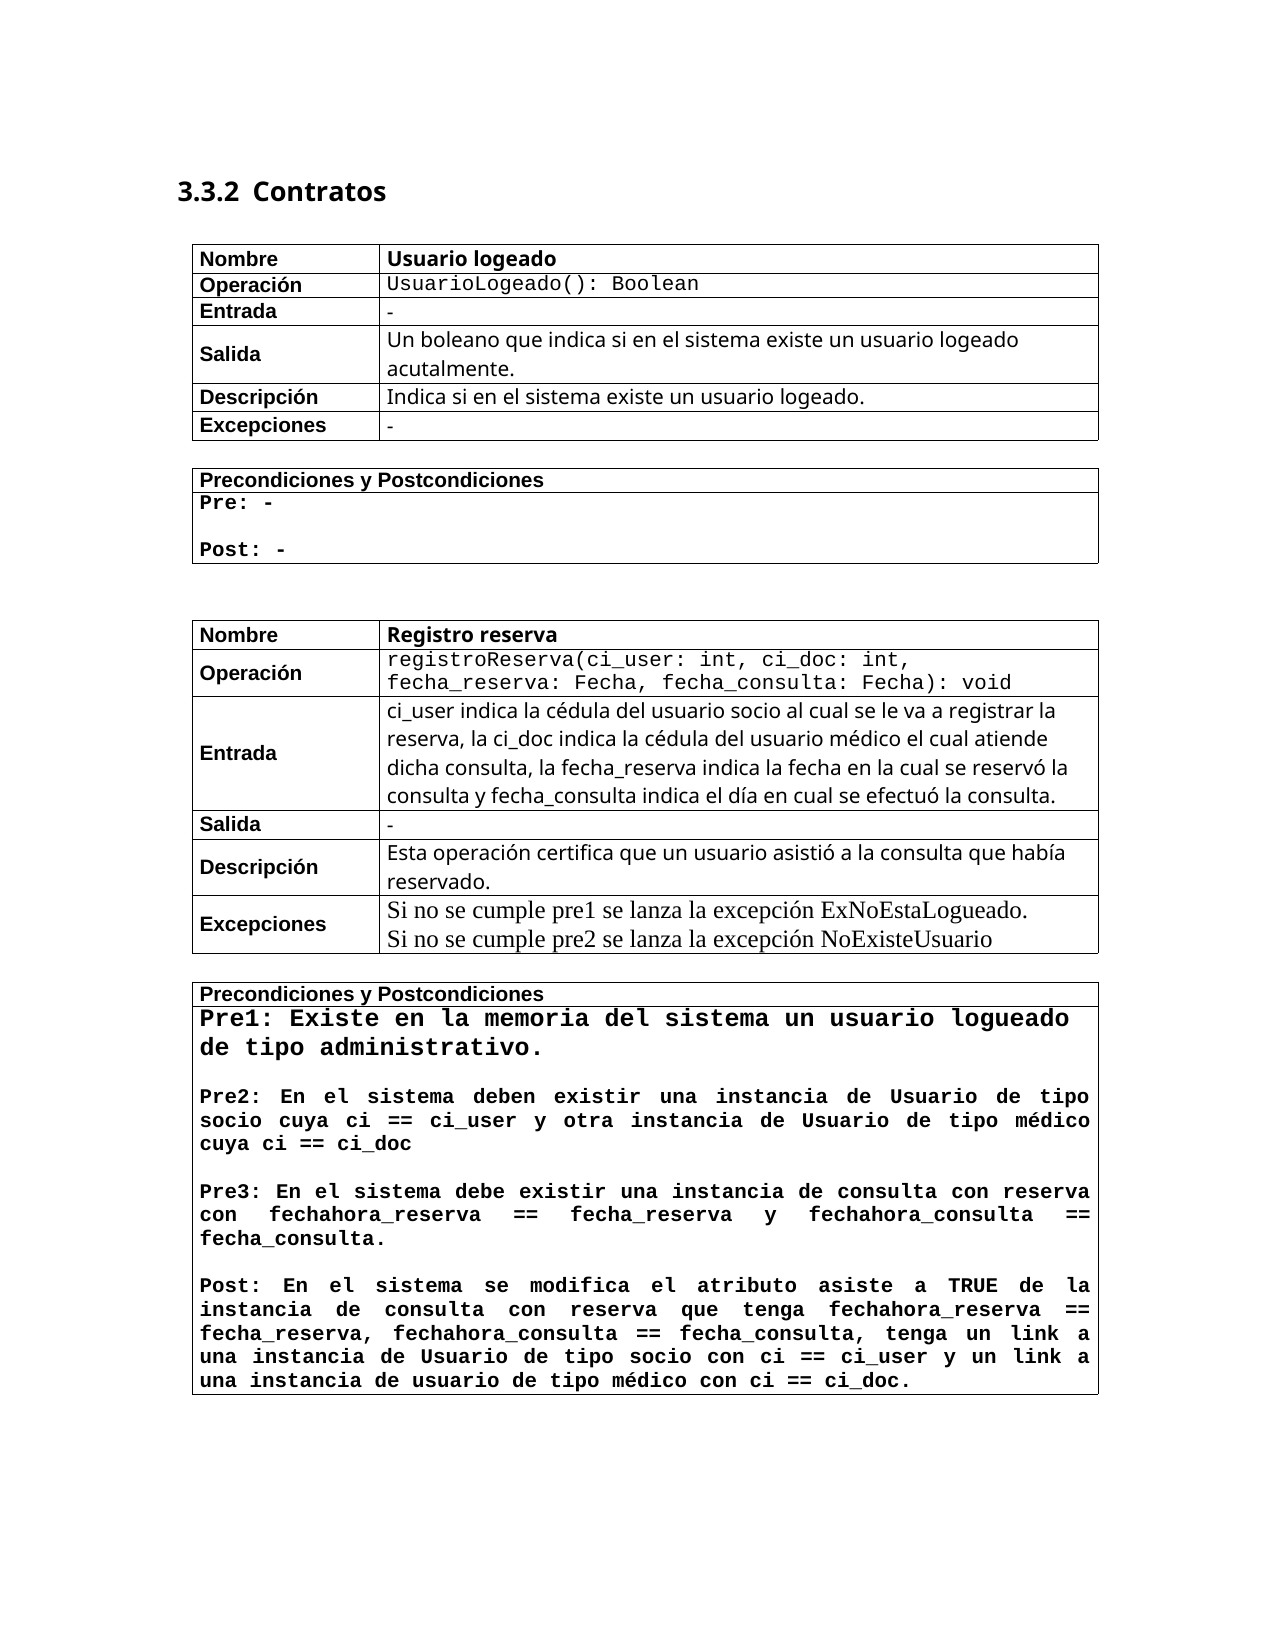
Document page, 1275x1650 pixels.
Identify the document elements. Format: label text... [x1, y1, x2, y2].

table_cell Excepciones [193, 412, 379, 439]
table_header Nombre [193, 245, 379, 273]
table_cell Esta operación certifica que un usuario asistió a la consulta que había reservado. [380, 840, 1098, 895]
table_cell Descripción [193, 840, 379, 895]
table_cell registroReserva(ci_user: int, ci_doc: int, fecha_reserva: Fecha, fecha_consulta: Fecha): void [380, 650, 1098, 696]
table_cell Excepciones [193, 896, 379, 953]
table_cell Salida [193, 326, 379, 382]
table_header Registro reserva [380, 621, 1098, 649]
table_cell Entrada [193, 697, 379, 810]
table_cell Entrada [193, 298, 379, 325]
table_cell Salida [193, 811, 379, 838]
table_cell ci_user indica la cédula del usuario socio al cual se le va a registrar la reserva, la ci_doc indica la cédula del usuario médico el cual atiende dicha consulta, la fecha_reserva indica la fecha en la cual se reservó la consulta y fecha_consulta indica el día en cual se efectuó la consulta. [380, 697, 1098, 810]
table_cell Pre1: Existe en la memoria del sistema un usuario logueado de tipo administrativo. Pre2: En el sistema deben existir una instancia de Usuario de tipo socio cuya ci == ci_user y otra instancia de Usuario de tipo médico cuya ci == ci_doc Pre3: En el sistema debe existir una instancia de consulta con reserva con fechahora_reserva == fecha_reserva y fechahora_consulta == fecha_consulta. Post: En el sistema se modifica el atributo asiste a TRUE de la instancia de consulta con reserva que tenga fechahora_reserva == fecha_reserva, fechahora_consulta == fecha_consulta, tenga un link a una instancia de Usuario de tipo socio con ci == ci_user y un link a una instancia de usuario de tipo médico con ci == ci_doc. [193, 1007, 1098, 1393]
table_cell Pre: - Post: - [193, 493, 1098, 563]
table_cell - [380, 412, 1098, 439]
table_cell Indica si en el sistema existe un usuario logeado. [380, 384, 1098, 411]
table_cell - [380, 298, 1098, 325]
table_header Usuario logeado [380, 245, 1098, 273]
table_cell Operación [193, 274, 379, 297]
table_cell UsuarioLogeado(): Boolean [380, 274, 1098, 297]
table_cell Si no se cumple pre1 se lanza la excepción ExNoEstaLogueado. Si no se cumple pre2 se lanza la excepción NoExisteUsuario [380, 896, 1098, 953]
table_cell - [380, 811, 1098, 838]
table_header Precondiciones y Postcondiciones [193, 983, 1098, 1006]
table_header Nombre [193, 621, 379, 649]
table_cell Operación [193, 650, 379, 696]
table_cell Un boleano que indica si en el sistema existe un usuario logeado acutalmente. [380, 326, 1098, 382]
table_cell Descripción [193, 384, 379, 411]
table_header Precondiciones y Postcondiciones [193, 469, 1098, 492]
subtitle Contratos [177, 173, 1098, 209]
